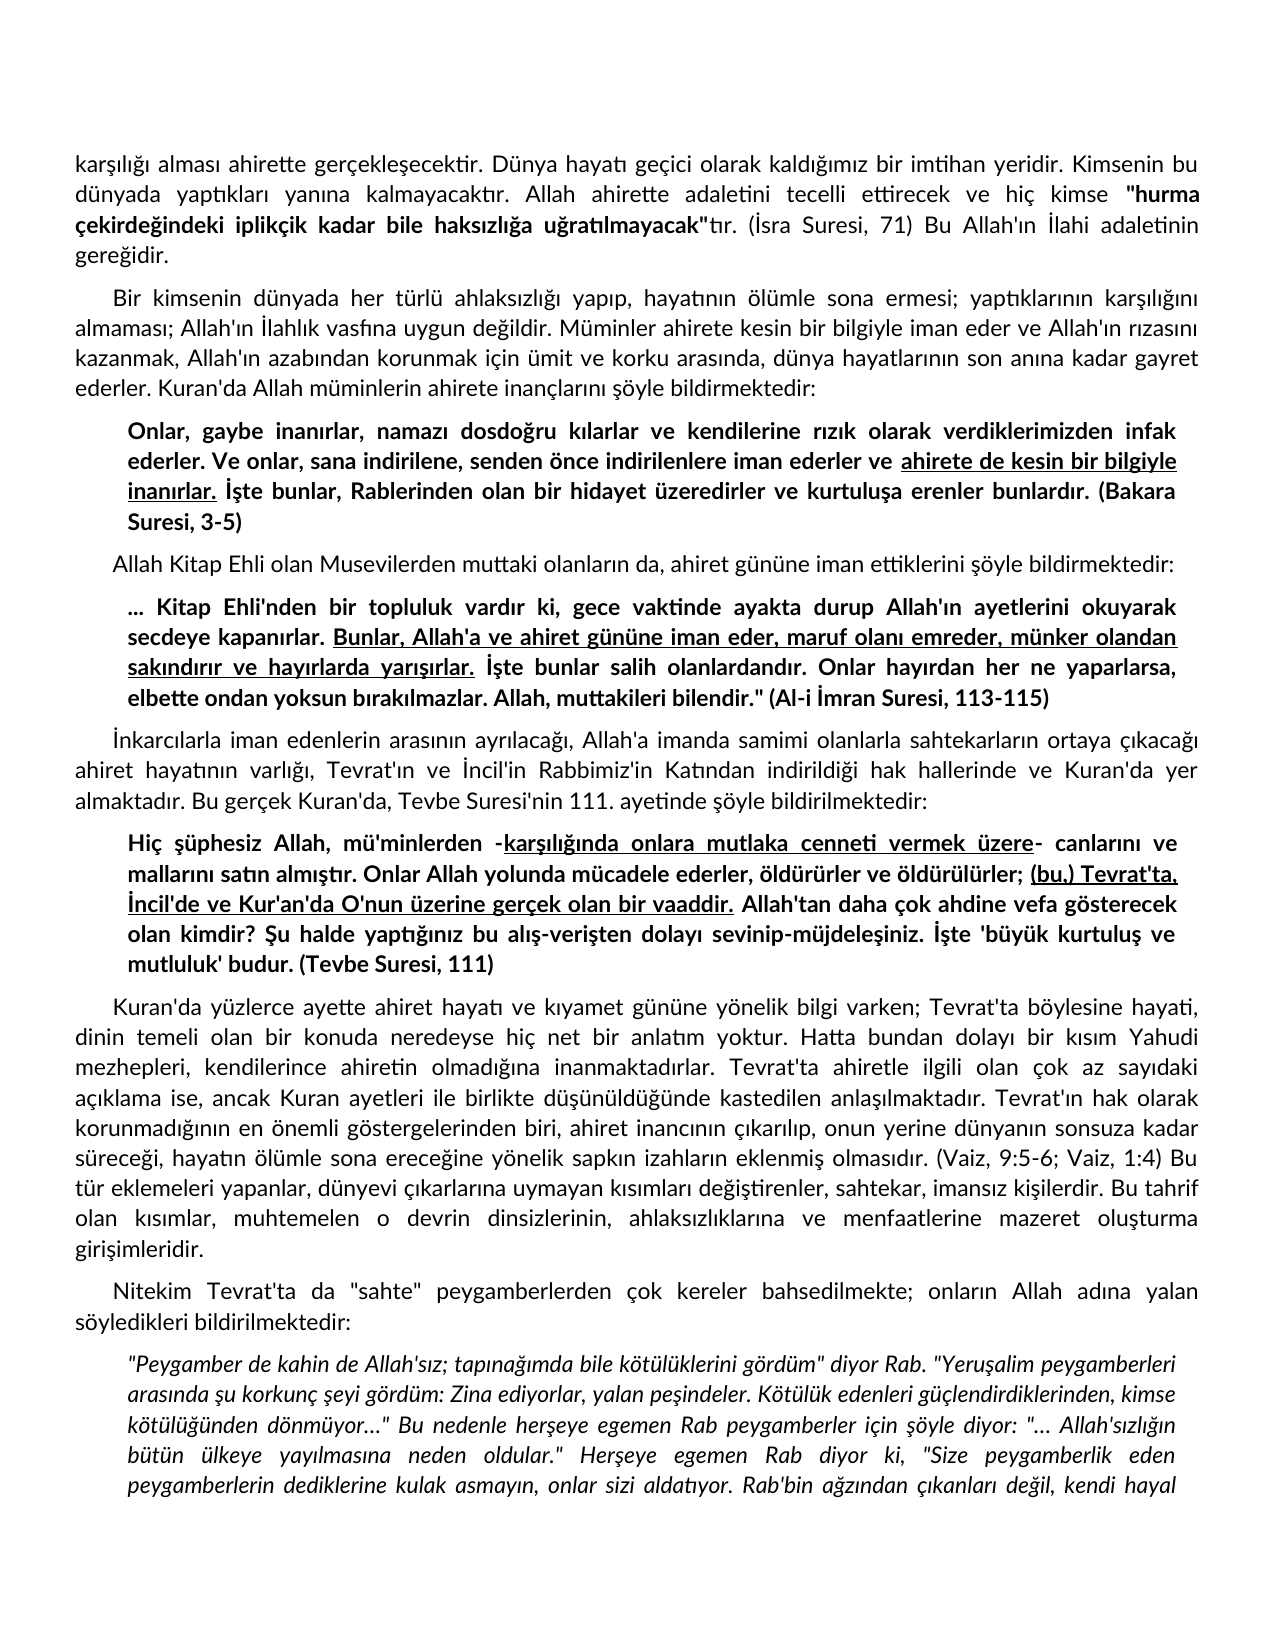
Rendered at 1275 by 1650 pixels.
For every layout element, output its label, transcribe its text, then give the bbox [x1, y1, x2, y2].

text İnkarcılarla iman edenlerin arasının ayrılacağı, Allah'a imanda samimi olanlarla sahtekarların ortaya çıkacağı ahiret hayatının varlığı, Tevrat'ın ve İncil'in Rabbimiz'in Katından indirildiği hak hallerinde ve Kuran'da yer almaktadır. Bu gerçek Kuran'da, Tevbe Suresi'nin 111. ayetinde şöyle bildirilmektedir: [75, 726, 1200, 814]
text Onlar, gaybe inanırlar, namazı dosdoğru kılarlar ve kendilerine rızık olarak verdiklerimizden infak ederler. Ve onlar, sana indirilene, senden önce indirilenlere iman ederler ve ahirete de kesin bir bilgiyle inanırlar. İşte bunlar, Rablerinden olan bir hidayet üzeredirler ve kurtuluşa erenler bunlardır. (Bakara Suresi, 3-5) [127, 417, 1177, 535]
text Allah Kitap Ehli olan Musevilerden muttaki olanların da, ahiret gününe iman ettiklerini şöyle bildirmektedir: [75, 550, 1200, 577]
text ... Kitap Ehli'nden bir topluluk vardır ki, gece vaktinde ayakta durup Allah'ın ayetlerini okuyarak secdeye kapanırlar. Bunlar, Allah'a ve ahiret gününe iman eder, maruf olanı emreder, münker olandan sakındırır ve hayırlarda yarışırlar. İşte bunlar salih olanlardandır. Onlar hayırdan her ne yaparlarsa, elbette ondan yoksun bırakılmazlar. Allah, muttakileri bilendir." (Al-i İmran Suresi, 113-115) [127, 593, 1177, 711]
text "Peygamber de kahin de Allah'sız; tapınağımda bile kötülüklerini gördüm" diyor Rab. "Yeruşalim peygamberleri arasında şu korkunç şeyi gördüm: Zina ediyorlar, yalan peşindeler. Kötülük edenleri güçlendirdiklerinden, kimse kötülüğünden dönmüyor…" Bu nedenle herşeye egemen Rab peygamberler için şöyle diyor: "… Allah'sızlığın bütün ülkeye yayılmasına neden oldular." Herşeye egemen Rab diyor ki, "Size peygamberlik eden peygamberlerin dediklerine kulak asmayın, onlar sizi aldatıyor. Rab'bin ağzından çıkanları değil, kendi hayal [127, 1350, 1177, 1498]
text Hiç şüphesiz Allah, mü'minlerden -karşılığında onlara mutlaka cenneti vermek üzere- canlarını ve mallarını satın almıştır. Onlar Allah yolunda mücadele ederler, öldürürler ve öldürülürler; (bu,) Tevrat'ta, İncil'de ve Kur'an'da O'nun üzerine gerçek olan bir vaaddir. Allah'tan daha çok ahdine vefa gösterecek olan kimdir? Şu halde yaptığınız bu alış-verişten dolayı sevinip-müjdeleşiniz. İşte 'büyük kurtuluş ve mutluluk' budur. (Tevbe Suresi, 111) [127, 829, 1177, 977]
text karşılığı alması ahirette gerçekleşecektir. Dünya hayatı geçici olarak kaldığımız bir imtihan yeridir. Kimsenin bu dünyada yaptıkları yanına kalmayacaktır. Allah ahirette adaletini tecelli ettirecek ve hiç kimse "hurma çekirdeğindeki iplikçik kadar bile haksızlığa uğratılmayacak"tır. (İsra Suresi, 71) Bu Allah'ın İlahi adaletinin gereğidir. [75, 150, 1200, 268]
text Nitekim Tevrat'ta da "sahte" peygamberlerden çok kereler bahsedilmekte; onların Allah adına yalan söyledikleri bildirilmektedir: [75, 1277, 1200, 1335]
text Bir kimsenin dünyada her türlü ahlaksızlığı yapıp, hayatının ölümle sona ermesi; yaptıklarının karşılığını almaması; Allah'ın İlahlık vasfına uygun değildir. Müminler ahirete kesin bir bilgiyle iman eder ve Allah'ın rızasını kazanmak, Allah'ın azabından korunmak için ümit ve korku arasında, dünya hayatlarının son anına kadar gayret ederler. Kuran'da Allah müminlerin ahirete inançlarını şöyle bildirmektedir: [75, 283, 1200, 401]
text Kuran'da yüzlerce ayette ahiret hayatı ve kıyamet gününe yönelik bilgi varken; Tevrat'ta böylesine hayati, dinin temeli olan bir konuda neredeyse hiç net bir anlatım yoktur. Hatta bundan dolayı bir kısım Yahudi mezhepleri, kendilerince ahiretin olmadığına inanmaktadırlar. Tevrat'ta ahiretle ilgili olan çok az sayıdaki açıklama ise, ancak Kuran ayetleri ile birlikte düşünüldüğünde kastedilen anlaşılmaktadır. Tevrat'ın hak olarak korunmadığının en önemli göstergelerinden biri, ahiret inancının çıkarılıp, onun yerine dünyanın sonsuza kadar süreceği, hayatın ölümle sona ereceğine yönelik sapkın izahların eklenmiş olmasıdır. (Vaiz, 9:5-6; Vaiz, 1:4) Bu tür eklemeleri yapanlar, dünyevi çıkarlarına uymayan kısımları değiştirenler, sahtekar, imansız kişilerdir. Bu tahrif olan kısımlar, muhtemelen o devrin dinsizlerinin, ahlaksızlıklarına ve menfaatlerine mazeret oluşturma girişimleridir. [75, 993, 1200, 1262]
